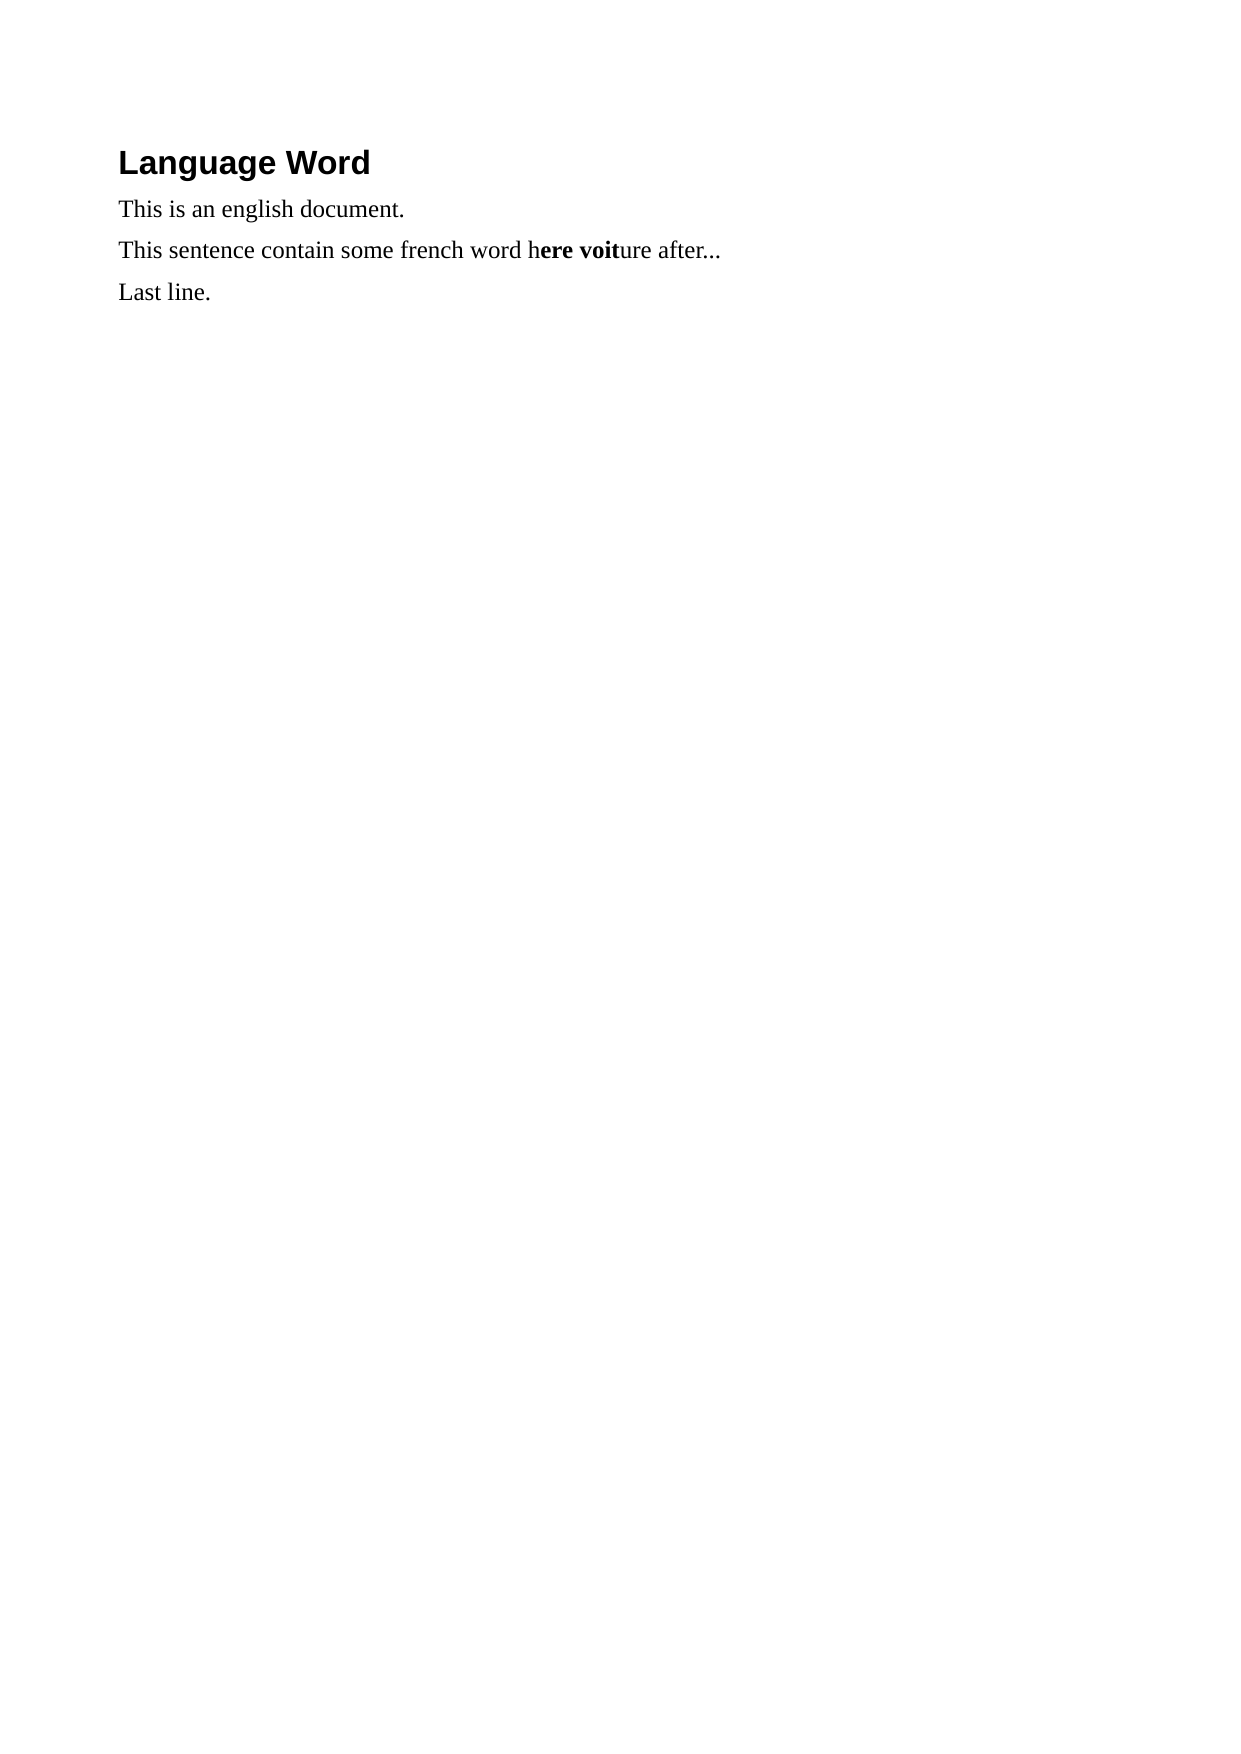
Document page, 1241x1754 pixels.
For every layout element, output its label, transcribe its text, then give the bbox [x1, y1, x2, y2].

text This sentence contain some french word here voiture after... [118, 236, 1122, 264]
text Last line. [118, 277, 1122, 306]
subtitle Language Word [118, 143, 1122, 182]
text This is an english document. [118, 194, 1122, 223]
